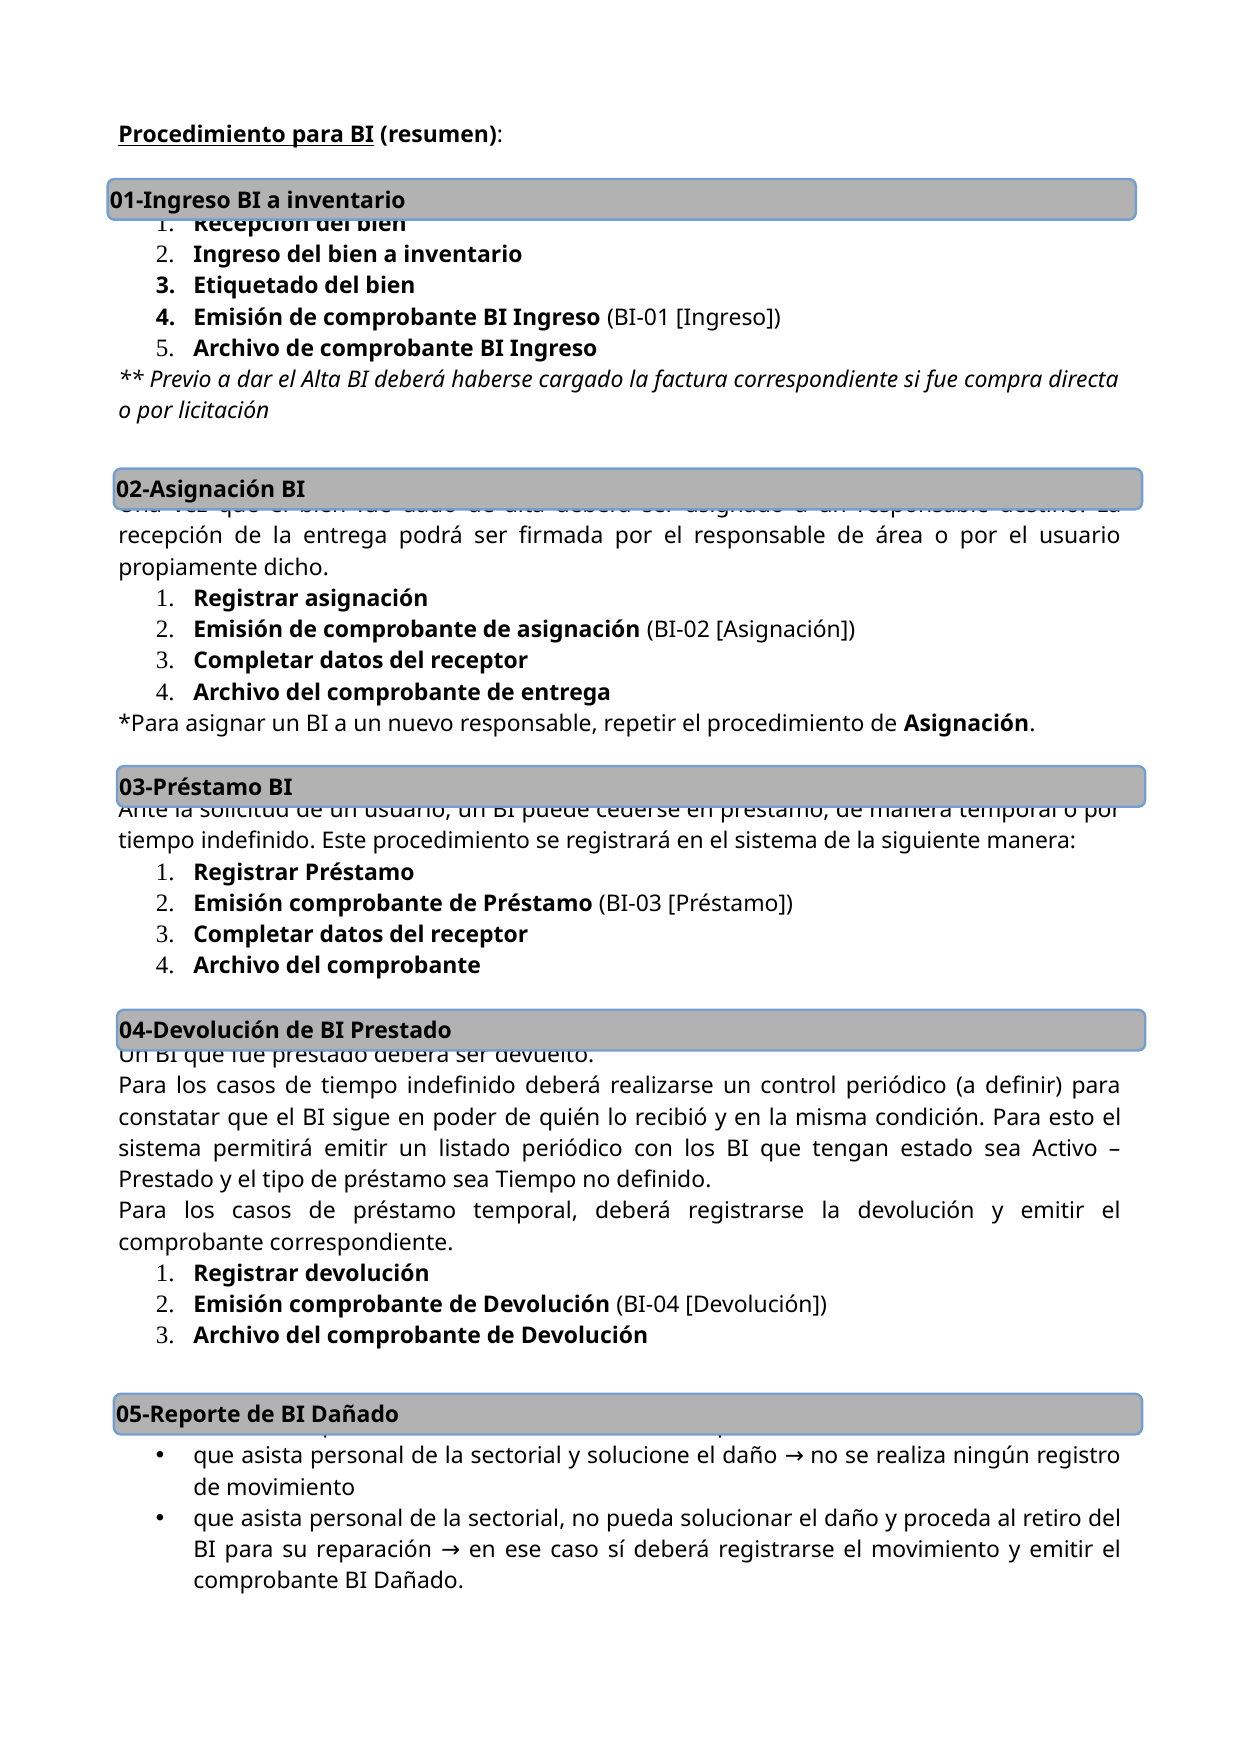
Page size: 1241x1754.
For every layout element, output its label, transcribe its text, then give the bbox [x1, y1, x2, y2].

list Emisión comprobante de Devolución (BI-04 [Devolución]) [156, 1288, 1122, 1319]
text Procedimiento para BI (resumen): [118, 118, 1122, 149]
list Registrar asignación [156, 582, 1122, 613]
list Emisión comprobante de Préstamo (BI-03 [Préstamo]) [156, 887, 1122, 918]
list Archivo del comprobante [156, 949, 1122, 981]
list Completar datos del receptor [156, 918, 1122, 949]
list que asista personal de la sectorial, no pueda solucionar el daño y proceda al retiro del BI para su reparación → en ese caso sí deberá registrarse el movimiento y emitir el comprobante BI Dañado. [156, 1502, 1122, 1596]
list Emisión de comprobante de asignación (BI-02 [Asignación]) [156, 613, 1122, 644]
list Etiquetado del bien [156, 269, 1122, 301]
text Un BI que fue prestado deberá ser devuelto. [118, 1050, 1122, 1069]
text Para los casos de préstamo temporal, deberá registrarse la devolución y emitir el comprobante correspondiente. [118, 1194, 1122, 1257]
list Emisión de comprobante BI Ingreso (BI-01 [Ingreso]) [156, 301, 1122, 332]
text ** Previo a dar el Alta BI deberá haberse cargado la factura correspondiente si fue compra directa o por licitación [118, 363, 1122, 426]
text Ante la solicitud de un usuario, un BI puede cederse en préstamo, de manera temporal o por tiempo indefinido. Este procedimiento se registrará en el sistema de la siguiente manera: [118, 808, 1122, 856]
list Recepción del bien [156, 221, 1122, 238]
text Una vez que el bien fue dado de alta deberá ser asignado a un responsable destino. La recepción de la entrega podrá ser firmada por el responsable de área o por el usuario propiamente dicho. [118, 511, 1122, 582]
text *Para asignar un BI a un nuevo responsable, repetir el procedimiento de Asignación. [118, 707, 1122, 738]
list Archivo de comprobante BI Ingreso [156, 332, 1122, 363]
list Registrar Préstamo [156, 856, 1122, 887]
text Para los casos de tiempo indefinido deberá realizarse un control periódico (a definir) para constatar que el BI sigue en poder de quién lo recibió y en la misma condición. Para esto el sistema permitirá emitir un listado periódico con los BI que tengan estado sea Activo – Prestado y el tipo de préstamo sea Tiempo no definido. [118, 1069, 1122, 1194]
list Registrar devolución [156, 1257, 1122, 1288]
list Archivo del comprobante de entrega [156, 676, 1122, 707]
list Archivo del comprobante de Devolución [156, 1319, 1122, 1351]
list que asista personal de la sectorial y solucione el daño → no se realiza ningún registro de movimiento [156, 1439, 1122, 1502]
list Completar datos del receptor [156, 644, 1122, 676]
list Ingreso del bien a inventario [156, 238, 1122, 269]
